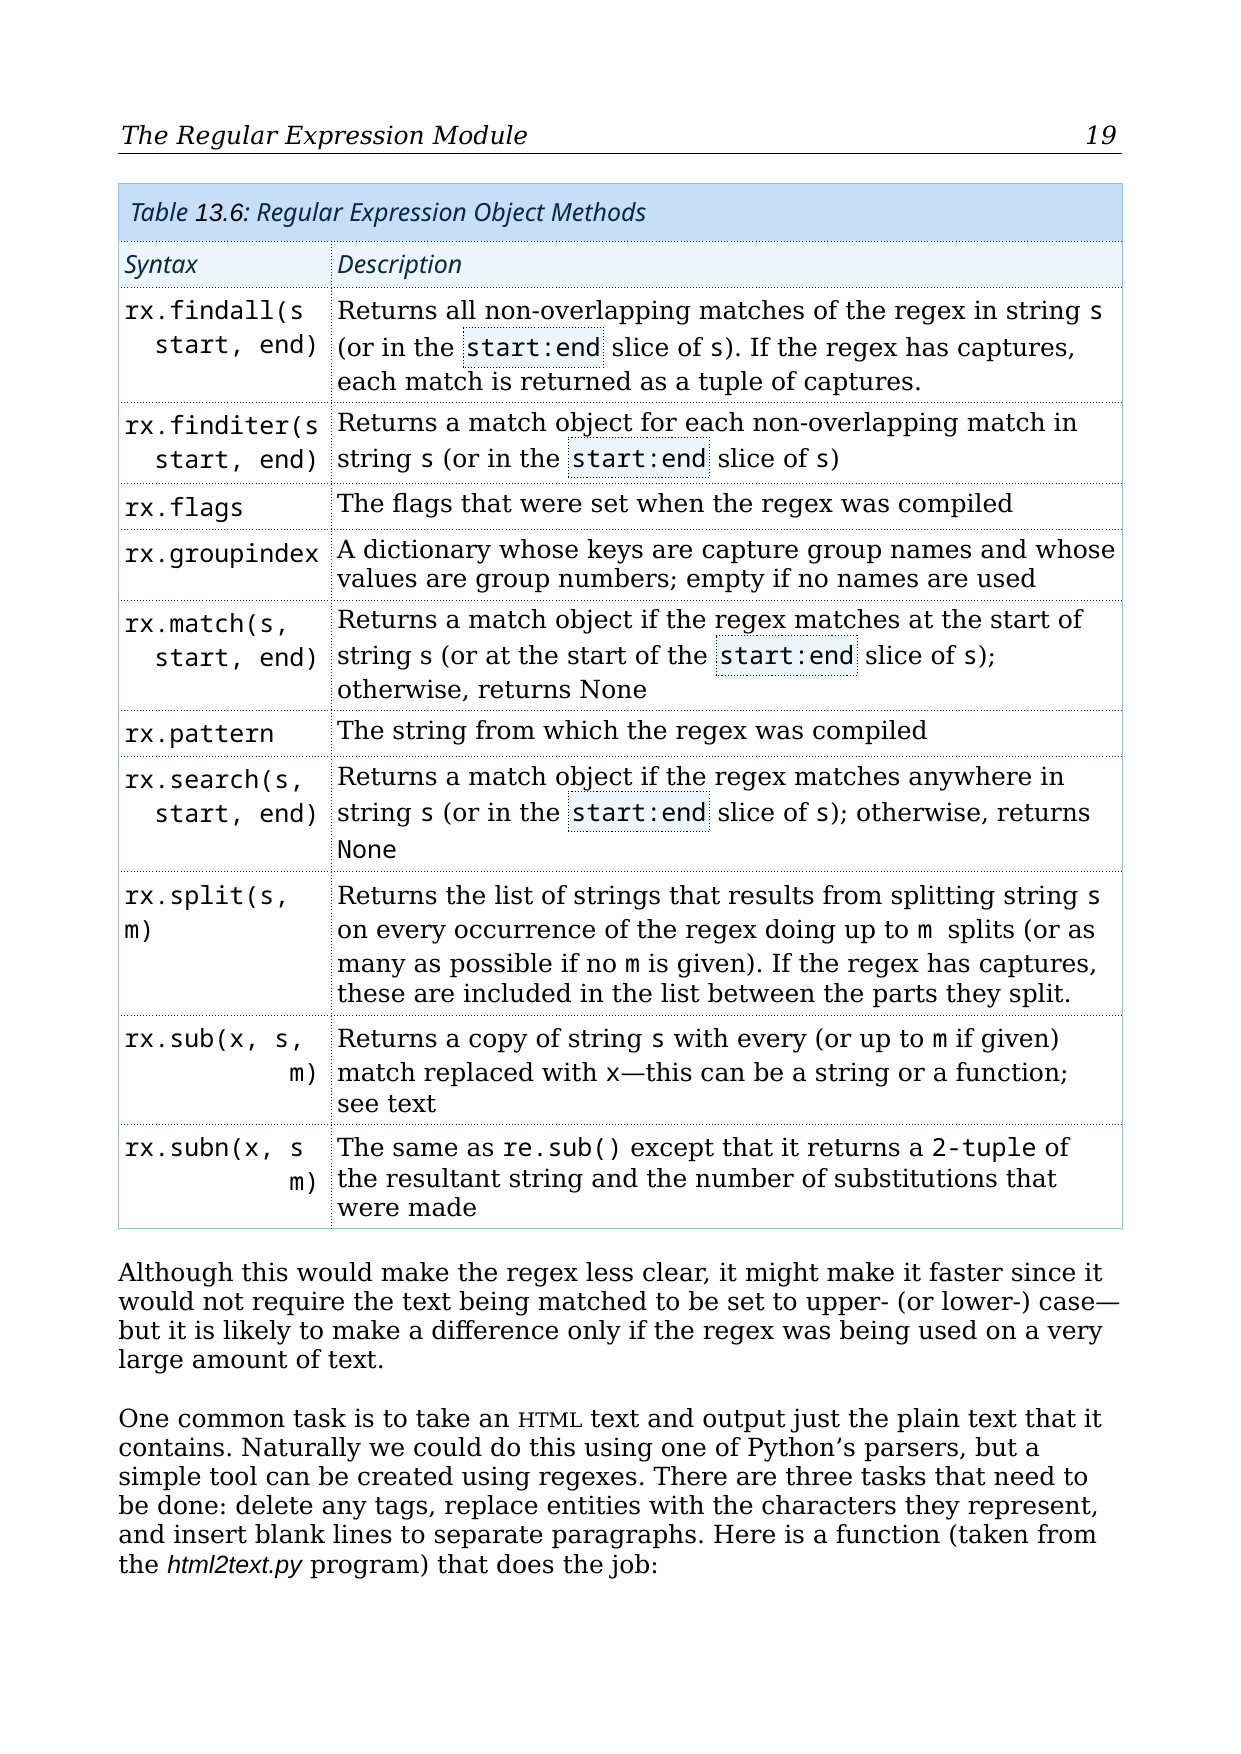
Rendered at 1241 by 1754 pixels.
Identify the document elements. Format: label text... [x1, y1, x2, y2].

table_cell Returns a match object for each non-overlapping match in string s (or in the start:end slice of s) [331, 402, 1122, 483]
table_cell A dictionary whose keys are capture group names and whose values are group numbers; empty if no names are used [331, 529, 1122, 599]
table_cell rx.search(s, start, end) [119, 756, 331, 871]
table_header Table 13.6: Regular Expression Object Methods [119, 184, 1122, 241]
table_cell rx.subn(x, s m) [119, 1124, 331, 1228]
table_cell The flags that were set when the regex was compiled [331, 483, 1122, 529]
table_cell Returns the list of strings that results from splitting string s on every occurrence of the regex doing up to m splits (or as many as possible if no m is given). If the regex has captures, these are included in the list between the parts they split. [331, 871, 1122, 1015]
table_cell rx.groupindex [119, 529, 331, 599]
table_cell Returns a match object if the regex matches anywhere in string s (or in the start:end slice of s); otherwise, returns None [331, 756, 1122, 871]
table_cell Returns a copy of string s with every (or up to m if given) match replaced with x—this can be a string or a function; see text [331, 1015, 1122, 1124]
table_cell rx.finditer(s start, end) [119, 402, 331, 483]
table_cell rx.findall(s start, end) [119, 287, 331, 402]
table_cell rx.flags [119, 483, 331, 529]
table_cell Description [331, 241, 1122, 287]
table_cell The string from which the regex was compiled [331, 710, 1122, 756]
table_cell rx.sub(x, s, m) [119, 1015, 331, 1124]
text Although this would make the regex less clear, it might make it faster since it would not require the text being matched to be set to upper- (or lower-) case—but it is likely to make a difference only if the regex was being used on a very large amount of text. [118, 1258, 1122, 1374]
table_cell rx.match(s, start, end) [119, 600, 331, 710]
table_cell rx.split(s, m) [119, 871, 331, 1015]
table_cell Returns a match object if the regex matches at the start of string s (or at the start of the start:end slice of s); otherwise, returns None [331, 600, 1122, 710]
text One common task is to take an html text and output just the plain text that it contains. Naturally we could do this using one of Python’s parsers, but a simple tool can be created using regexes. There are three tasks that need to be done: delete any tags, replace entities with the characters they represent, and insert blank lines to separate paragraphs. Here is a function (taken from the html2text.py program) that does the job: [118, 1404, 1122, 1579]
table_cell The same as re.sub() except that it returns a 2-tuple of the resultant string and the number of substitutions that were made [331, 1124, 1122, 1228]
table_cell rx.pattern [119, 710, 331, 756]
table_cell Syntax [119, 241, 331, 287]
table_cell Returns all non-overlapping matches of the regex in string s (or in the start:end slice of s). If the regex has captures, each match is returned as a tuple of captures. [331, 287, 1122, 402]
